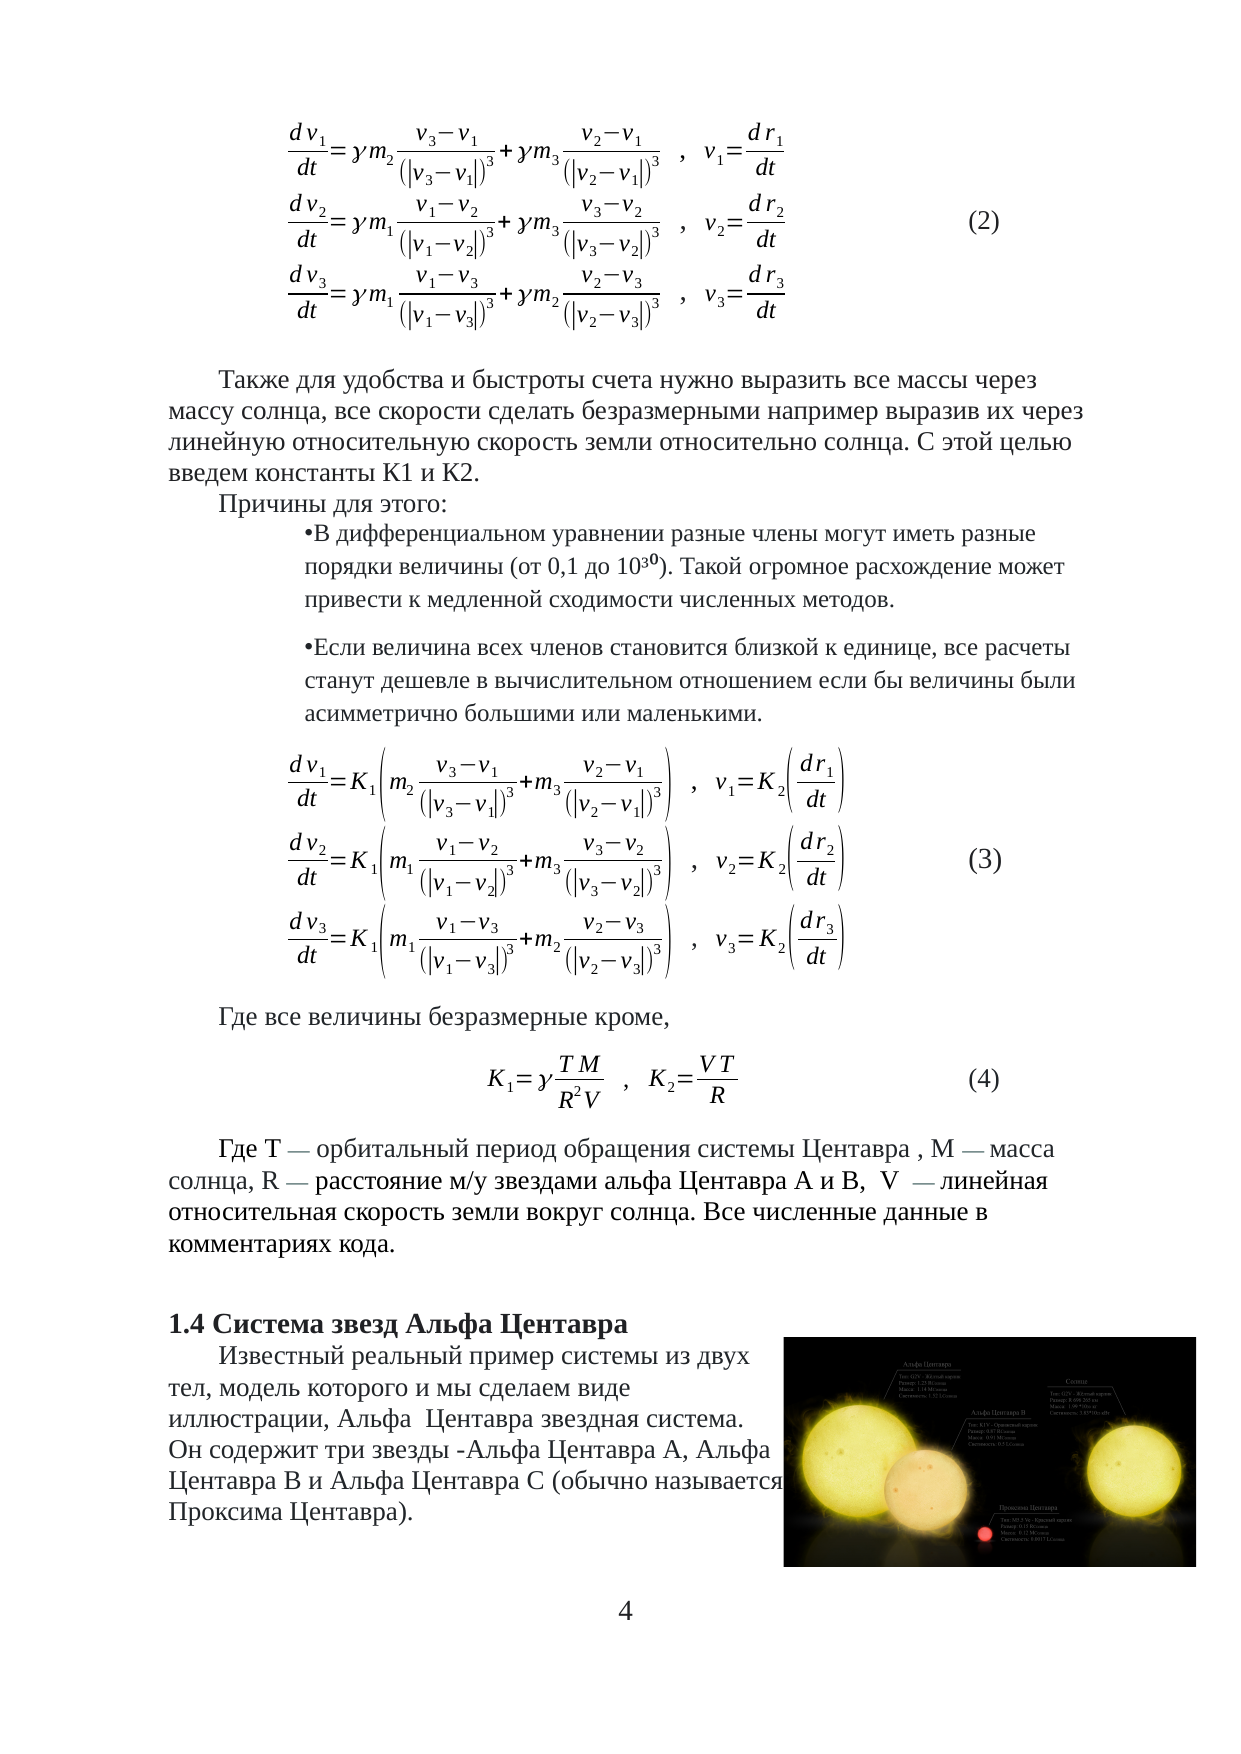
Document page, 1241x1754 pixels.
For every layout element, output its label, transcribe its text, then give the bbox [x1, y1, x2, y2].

text 1.4 Система звезд Альфа Центавра [118, 1306, 1122, 1339]
text Где все величины безразмерные кроме, [118, 1000, 1122, 1031]
text , (3) [118, 824, 1122, 903]
list Если величина всех членов становится близкой к единице, все расчеты станут дешевле в вычислительном отношением если бы величины были асимметрично большими или маленькими. [118, 632, 1122, 727]
text , [118, 118, 1122, 189]
text , (4) [118, 1051, 1122, 1113]
text Также для удобства и быстроты счета нужно выразить все массы через массу солнца, все скорости сделать безразмерными например выразив их через [118, 363, 1122, 425]
text , (2) [118, 189, 1122, 260]
text Причины для этого: [118, 487, 1122, 518]
text 4 [118, 1593, 1122, 1627]
list В дифференциальном уравнении разные члены могут иметь разные порядки величины (от 0,1 до 10³⁰). Такой огромное расхождение может привести к медленной сходимости численных методов. [118, 518, 1122, 613]
text Известный реальный пример системы из двух тел, модель которого и мы сделаем виде иллюстрации, Альфа Центавра звездная система. Он содержит три звезды -Альфа Центавра А, Альфа Центавра В и Альфа Центавра С (обычно называется Проксима Центавра). [118, 1339, 783, 1526]
text , [118, 260, 1122, 332]
picture [783, 1337, 1197, 1567]
text , [118, 746, 1122, 824]
text , [118, 903, 1122, 981]
text линейную относительную скорость земли относительно солнца. С этой целью введем константы К1 и К2. [118, 425, 1122, 487]
text Где Т — орбитальный период обращения системы Центавра , М — масса солнца, R — расстояние м/у звездами альфа Центавра А и В, V — линейная относительная скорость земли вокруг солнца. Все численные данные в комментариях кода. [118, 1132, 1122, 1258]
